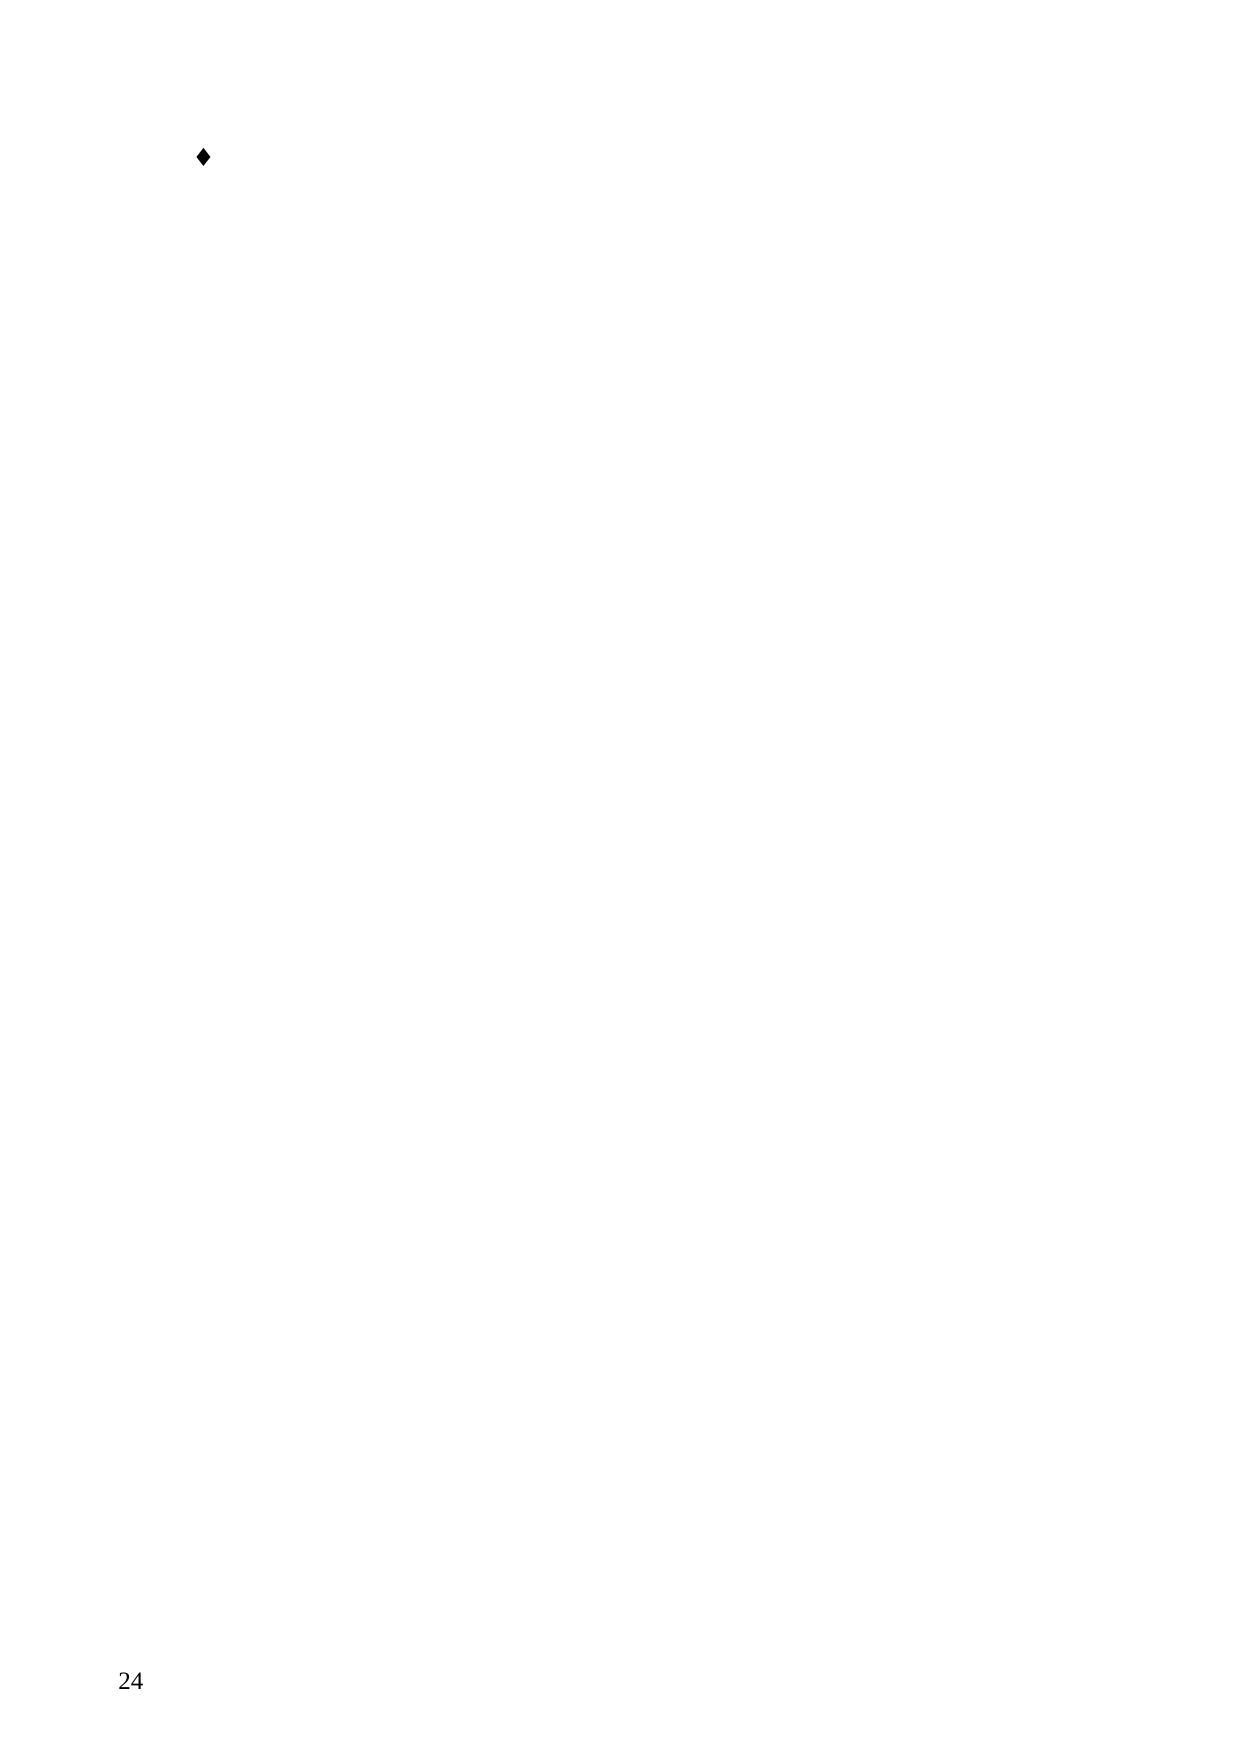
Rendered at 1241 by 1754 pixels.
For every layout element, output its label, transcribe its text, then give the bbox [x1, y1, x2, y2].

text ♦ [192, 139, 1063, 173]
